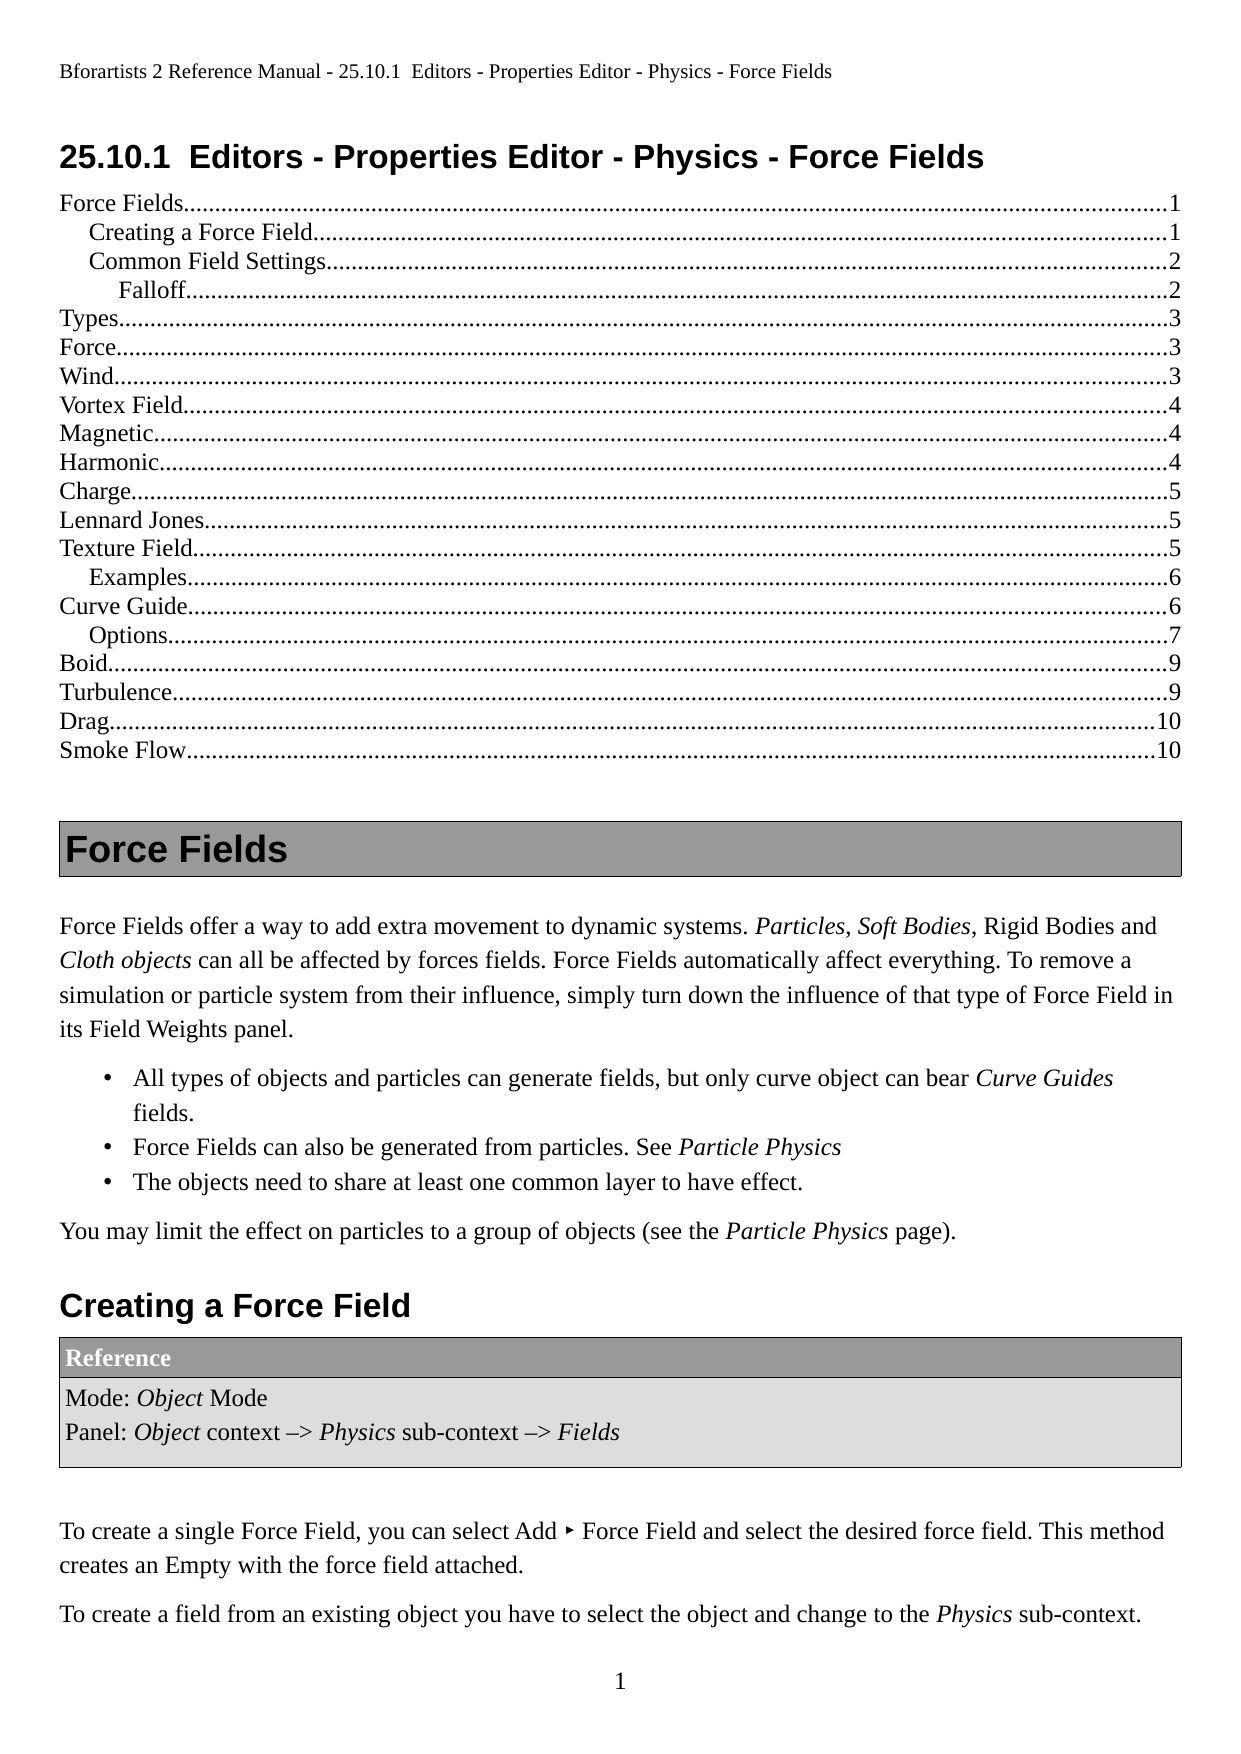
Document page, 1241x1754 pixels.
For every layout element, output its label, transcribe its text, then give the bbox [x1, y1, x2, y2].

text You may limit the effect on particles to a group of objects (see the Particle Physics page). [59, 1216, 1181, 1244]
list All types of objects and particles can generate fields, but only curve object can bear Curve Guides fields. [103, 1063, 1181, 1127]
subtitle 25.10.1 Editors - Properties Editor - Physics - Force Fields [59, 138, 1181, 176]
text To create a single Force Field, you can select Add ‣ Force Field and select the desired force field. This method creates an Empty with the force field attached. [59, 1516, 1181, 1579]
text Wind 3 [59, 361, 1181, 390]
table_header Force Fields [60, 822, 1181, 876]
text Charge 5 [59, 476, 1181, 505]
subtitle Creating a Force Field [59, 1286, 1181, 1324]
text Creating a Force Field 1 [88, 217, 1181, 246]
text Force Fields 1 [59, 188, 1181, 217]
text Lennard Jones 5 [59, 505, 1181, 533]
text Falloff 2 [118, 275, 1181, 303]
text Magnetic 4 [59, 418, 1181, 447]
table_cell Mode: Object Mode Panel: Object context –> Physics sub-context –> Fields [60, 1378, 1181, 1467]
table_header Reference [60, 1338, 1181, 1377]
list The objects need to share at least one common layer to have effect. [103, 1167, 1181, 1196]
text Options 7 [88, 620, 1181, 648]
text Common Field Settings 2 [88, 246, 1181, 275]
text To create a field from an existing object you have to select the object and change to the Physics sub-context. [59, 1599, 1181, 1628]
text Force 3 [59, 332, 1181, 361]
text Drag 10 [59, 706, 1181, 735]
text Harmonic 4 [59, 447, 1181, 476]
text Smoke Flow 10 [59, 735, 1181, 763]
text Boid 9 [59, 648, 1181, 677]
text Examples 6 [88, 562, 1181, 591]
text Texture Field 5 [59, 533, 1181, 562]
text Types 3 [59, 303, 1181, 332]
list Force Fields can also be generated from particles. See Particle Physics [103, 1132, 1181, 1161]
text Curve Guide 6 [59, 591, 1181, 620]
text Force Fields offer a way to add extra movement to dynamic systems. Particles, Soft Bodies, Rigid Bodies and Cloth objects can all be affected by forces fields. Force Fields automatically affect everything. To remove a simulation or particle system from their influence, simply turn down the influence of that type of Force Field in its Field Weights panel. [59, 911, 1181, 1043]
text Turbulence 9 [59, 677, 1181, 706]
text Vortex Field 4 [59, 390, 1181, 418]
